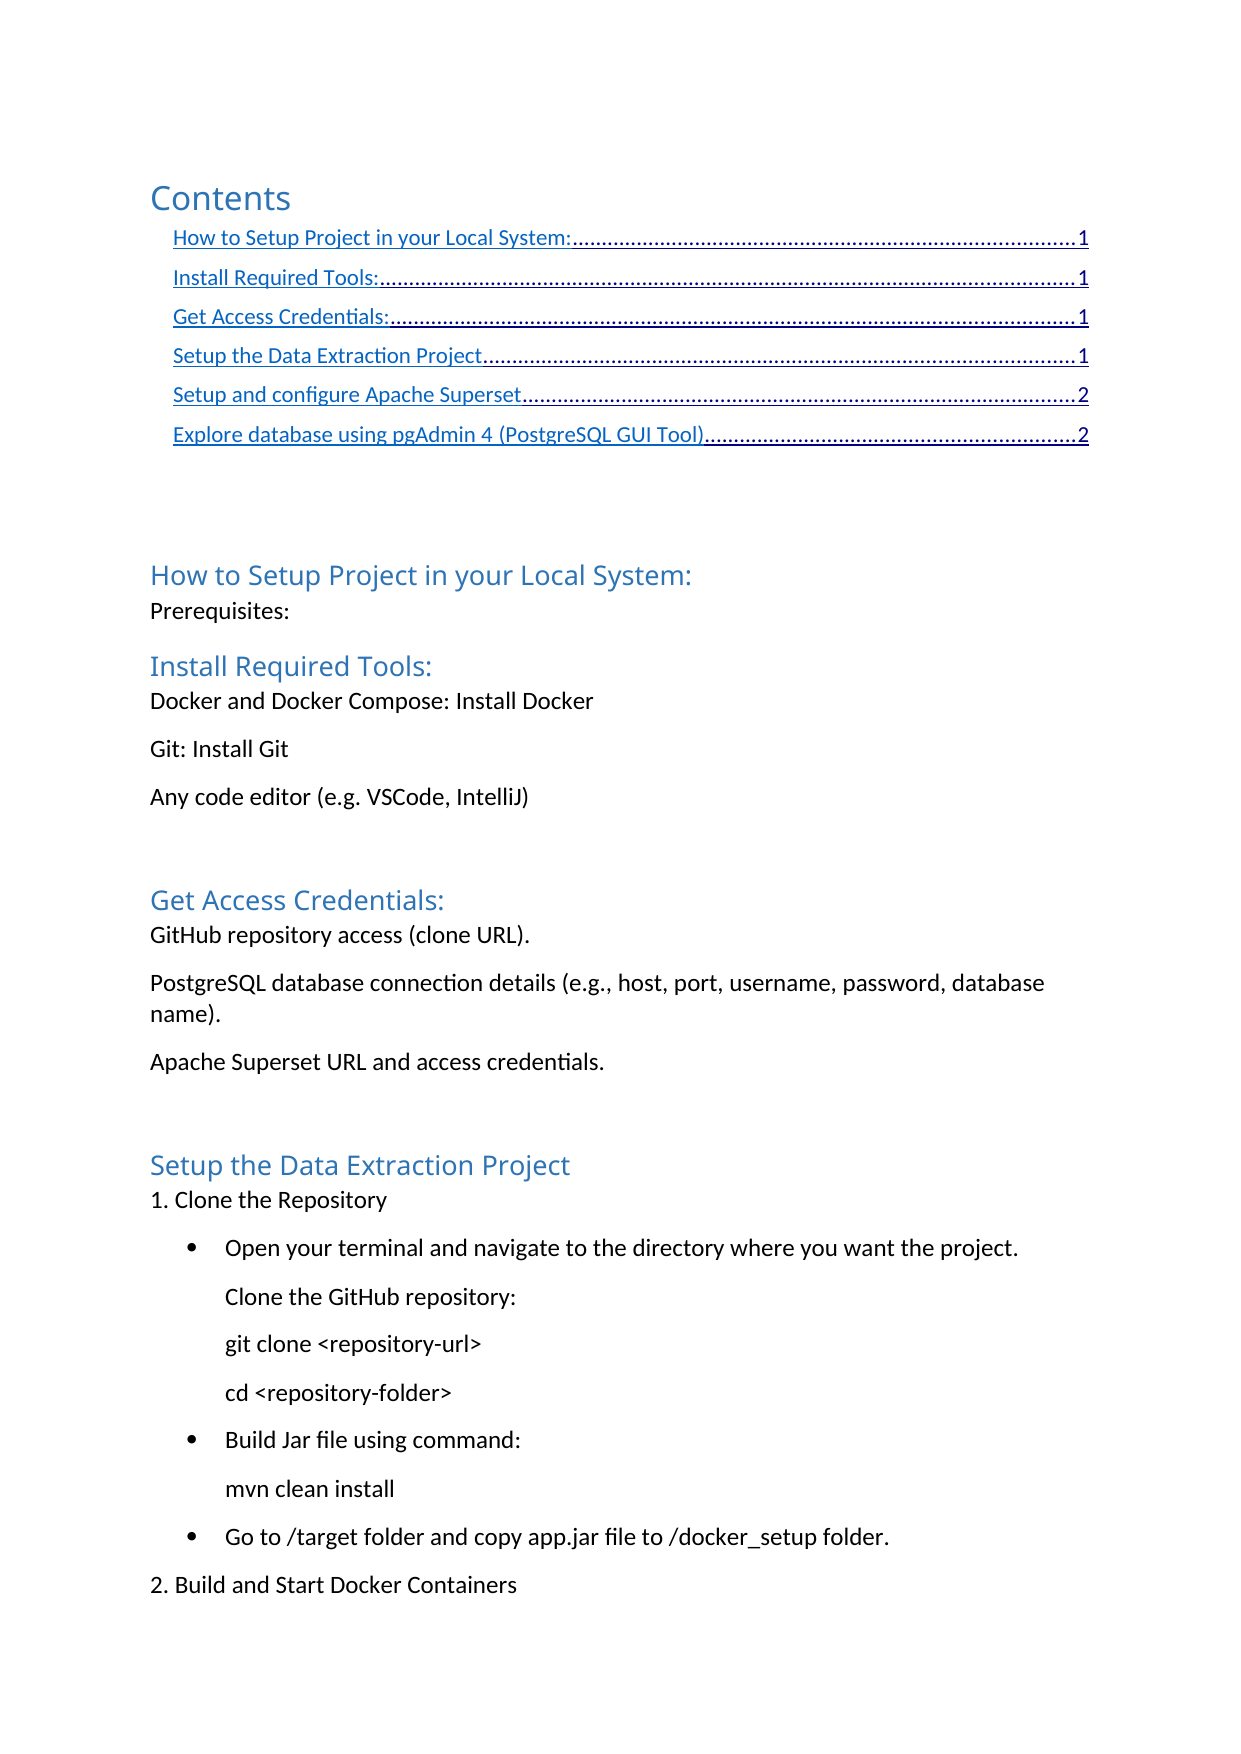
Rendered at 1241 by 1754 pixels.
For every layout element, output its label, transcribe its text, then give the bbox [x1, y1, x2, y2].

text Apache Superset URL and access credentials. [150, 1046, 1090, 1077]
text Clone the GitHub repository: [225, 1281, 1090, 1311]
list Go to /target folder and copy app.jar file to /docker_setup folder. [187, 1521, 1090, 1551]
text Any code editor (e.g. VSCode, IntelliJ) [150, 781, 1090, 811]
subtitle Get Access Credentials: [150, 881, 1090, 918]
subtitle Install Required Tools: [150, 647, 1090, 684]
text mvn clean install [225, 1473, 1090, 1503]
text Docker and Docker Compose: Install Docker [150, 685, 1090, 715]
text 1. Clone the Repository [150, 1184, 1090, 1215]
text Get Access Credentials: 1 [173, 302, 1090, 330]
text How to Setup Project in your Local System: 1 [173, 223, 1090, 252]
text 2. Build and Start Docker Containers [150, 1569, 1090, 1599]
text cd <repository-folder> [225, 1377, 1090, 1407]
text Git: Install Git [150, 733, 1090, 763]
text Prerequisites: [150, 595, 1090, 625]
list Open your terminal and navigate to the directory where you want the project. [187, 1233, 1090, 1263]
subtitle How to Setup Project in your Local System: [150, 557, 1090, 594]
subtitle Contents [150, 175, 1090, 220]
text Setup and configure Apache Superset 2 [173, 381, 1090, 409]
text GitHub repository access (clone URL). [150, 919, 1090, 949]
text git clone <repository-url> [225, 1329, 1090, 1359]
text Setup the Data Extraction Project 1 [173, 341, 1090, 369]
text PostgreSQL database connection details (e.g., host, port, username, password, database name). [150, 967, 1090, 1029]
text Install Required Tools: 1 [173, 263, 1090, 291]
list Build Jar file using command: [187, 1425, 1090, 1455]
subtitle Setup the Data Extraction Project [150, 1147, 1090, 1183]
text Explore database using pgAdmin 4 (PostgreSQL GUI Tool) 2 [173, 420, 1090, 448]
